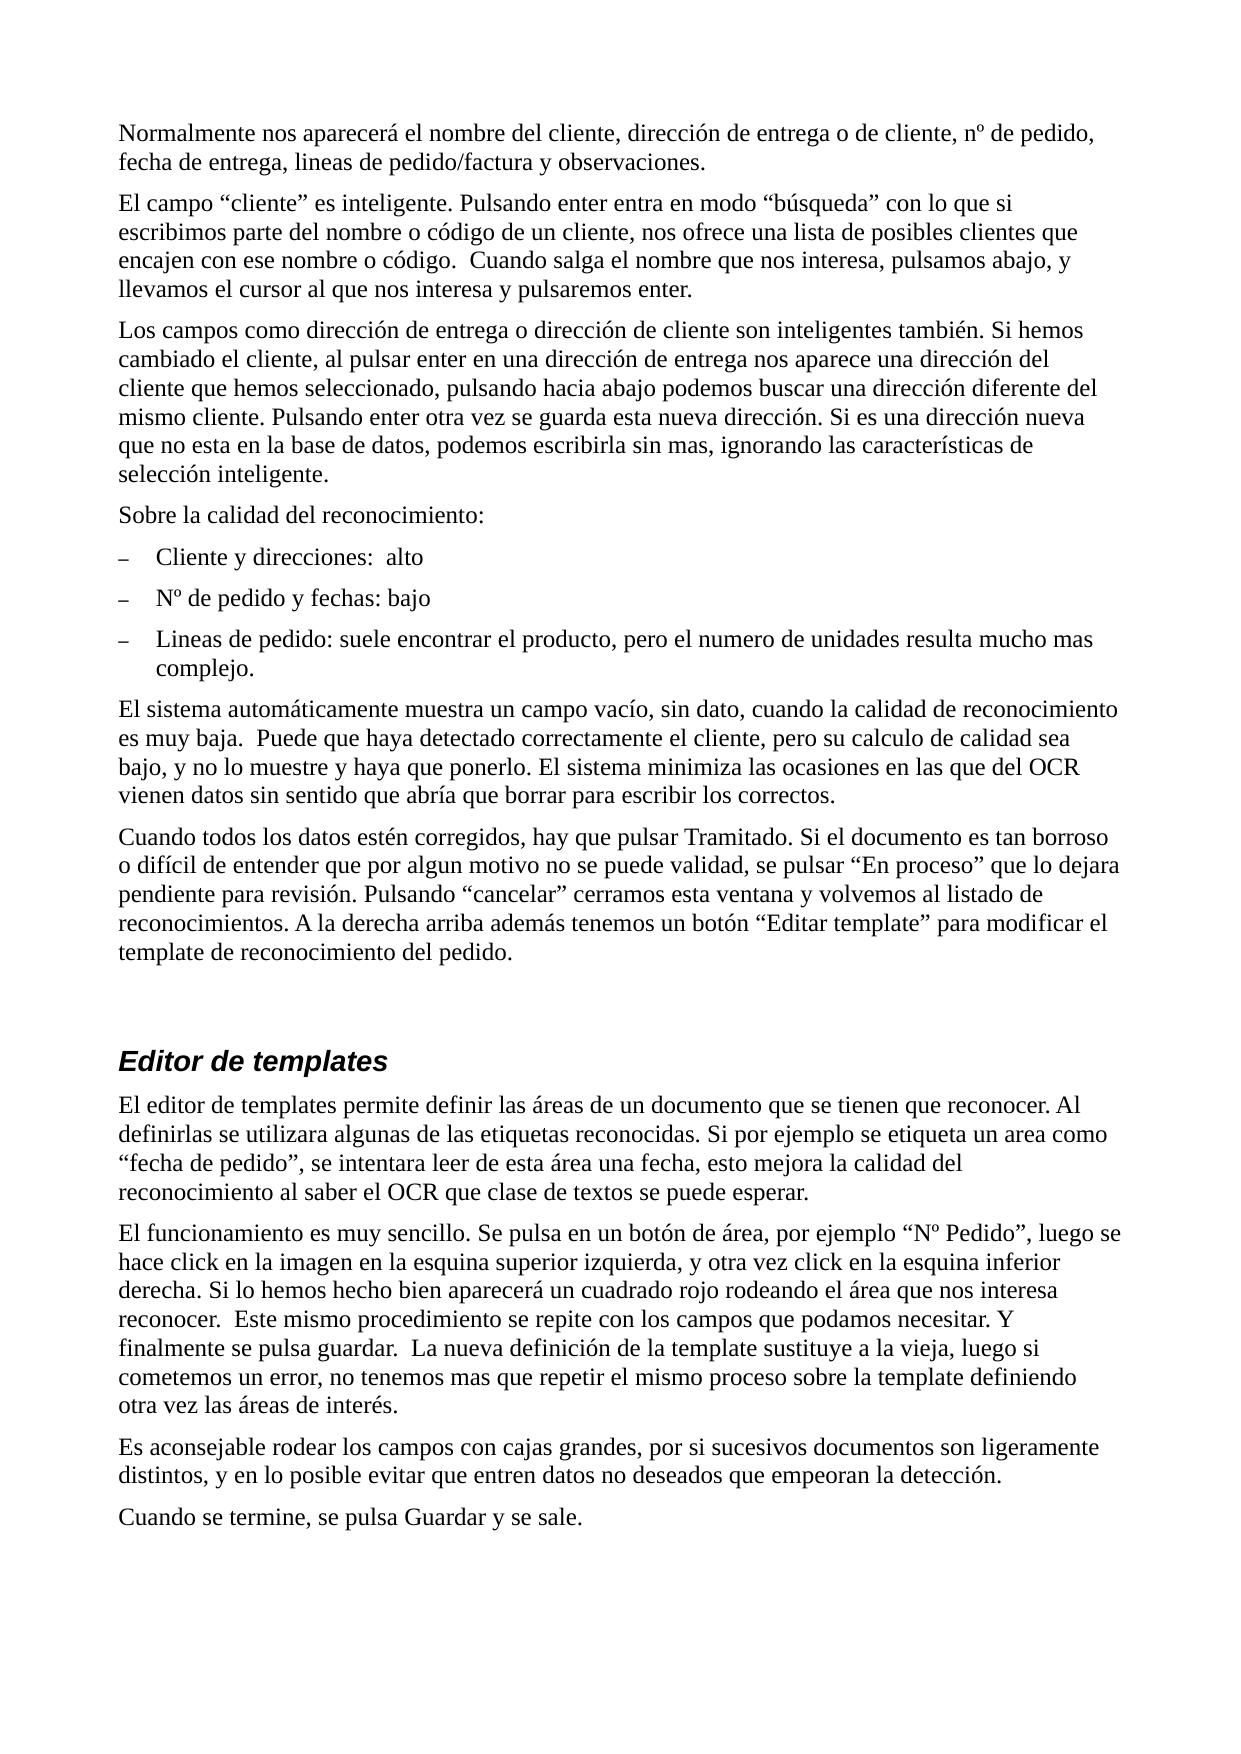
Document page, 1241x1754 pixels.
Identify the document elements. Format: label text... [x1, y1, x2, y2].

list Nº de pedido y fechas: bajo [118, 583, 1122, 612]
list Lineas de pedido: suele encontrar el producto, pero el numero de unidades resulta mucho mas complejo. [118, 624, 1122, 682]
text El campo “cliente” es inteligente. Pulsando enter entra en modo “búsqueda” con lo que si escribimos parte del nombre o código de un cliente, nos ofrece una lista de posibles clientes que encajen con ese nombre o código. Cuando salga el nombre que nos interesa, pulsamos abajo, y llevamos el cursor al que nos interesa y pulsaremos enter. [118, 188, 1122, 303]
text El funcionamiento es muy sencillo. Se pulsa en un botón de área, por ejemplo “Nº Pedido”, luego se hace click en la imagen en la esquina superior izquierda, y otra vez click en la esquina inferior derecha. Si lo hemos hecho bien aparecerá un cuadrado rojo rodeando el área que nos interesa reconocer. Este mismo procedimiento se repite con los campos que podamos necesitar. Y finalmente se pulsa guardar. La nueva definición de la template sustituye a la vieja, luego si cometemos un error, no tenemos mas que repetir el mismo proceso sobre la template definiendo otra vez las áreas de interés. [118, 1218, 1122, 1419]
text Es aconsejable rodear los campos con cajas grandes, por si sucesivos documentos son ligeramente distintos, y en lo posible evitar que entren datos no deseados que empeoran la detección. [118, 1432, 1122, 1489]
text Cuando todos los datos estén corregidos, hay que pulsar Tramitado. Si el documento es tan borroso o difícil de entender que por algun motivo no se puede validad, se pulsar “En proceso” que lo dejara pendiente para revisión. Pulsando “cancelar” cerramos esta ventana y volvemos al listado de reconocimientos. A la derecha arriba además tenemos un botón “Editar template” para modificar el template de reconocimiento del pedido. [118, 822, 1122, 966]
text Cuando se termine, se pulsa Guardar y se sale. [118, 1502, 1122, 1530]
subtitle Editor de templates [118, 1044, 1122, 1078]
text El sistema automáticamente muestra un campo vacío, sin dato, cuando la calidad de reconocimiento es muy baja. Puede que haya detectado correctamente el cliente, pero su calculo de calidad sea bajo, y no lo muestre y haya que ponerlo. El sistema minimiza las ocasiones en las que del OCR vienen datos sin sentido que abría que borrar para escribir los correctos. [118, 694, 1122, 809]
text El editor de templates permite definir las áreas de un documento que se tienen que reconocer. Al definirlas se utilizara algunas de las etiquetas reconocidas. Si por ejemplo se etiqueta un area como “fecha de pedido”, se intentara leer de esta área una fecha, esto mejora la calidad del reconocimiento al saber el OCR que clase de textos se puede esperar. [118, 1090, 1122, 1205]
text Los campos como dirección de entrega o dirección de cliente son inteligentes también. Si hemos cambiado el cliente, al pulsar enter en una dirección de entrega nos aparece una dirección del cliente que hemos seleccionado, pulsando hacia abajo podemos buscar una dirección diferente del mismo cliente. Pulsando enter otra vez se guarda esta nueva dirección. Si es una dirección nueva que no esta en la base de datos, podemos escribirla sin mas, ignorando las características de selección inteligente. [118, 316, 1122, 488]
text Normalmente nos aparecerá el nombre del cliente, dirección de entrega o de cliente, nº de pedido, fecha de entrega, lineas de pedido/factura y observaciones. [118, 118, 1122, 176]
text Sobre la calidad del reconocimiento: [118, 501, 1122, 529]
list Cliente y direcciones: alto [118, 542, 1122, 571]
